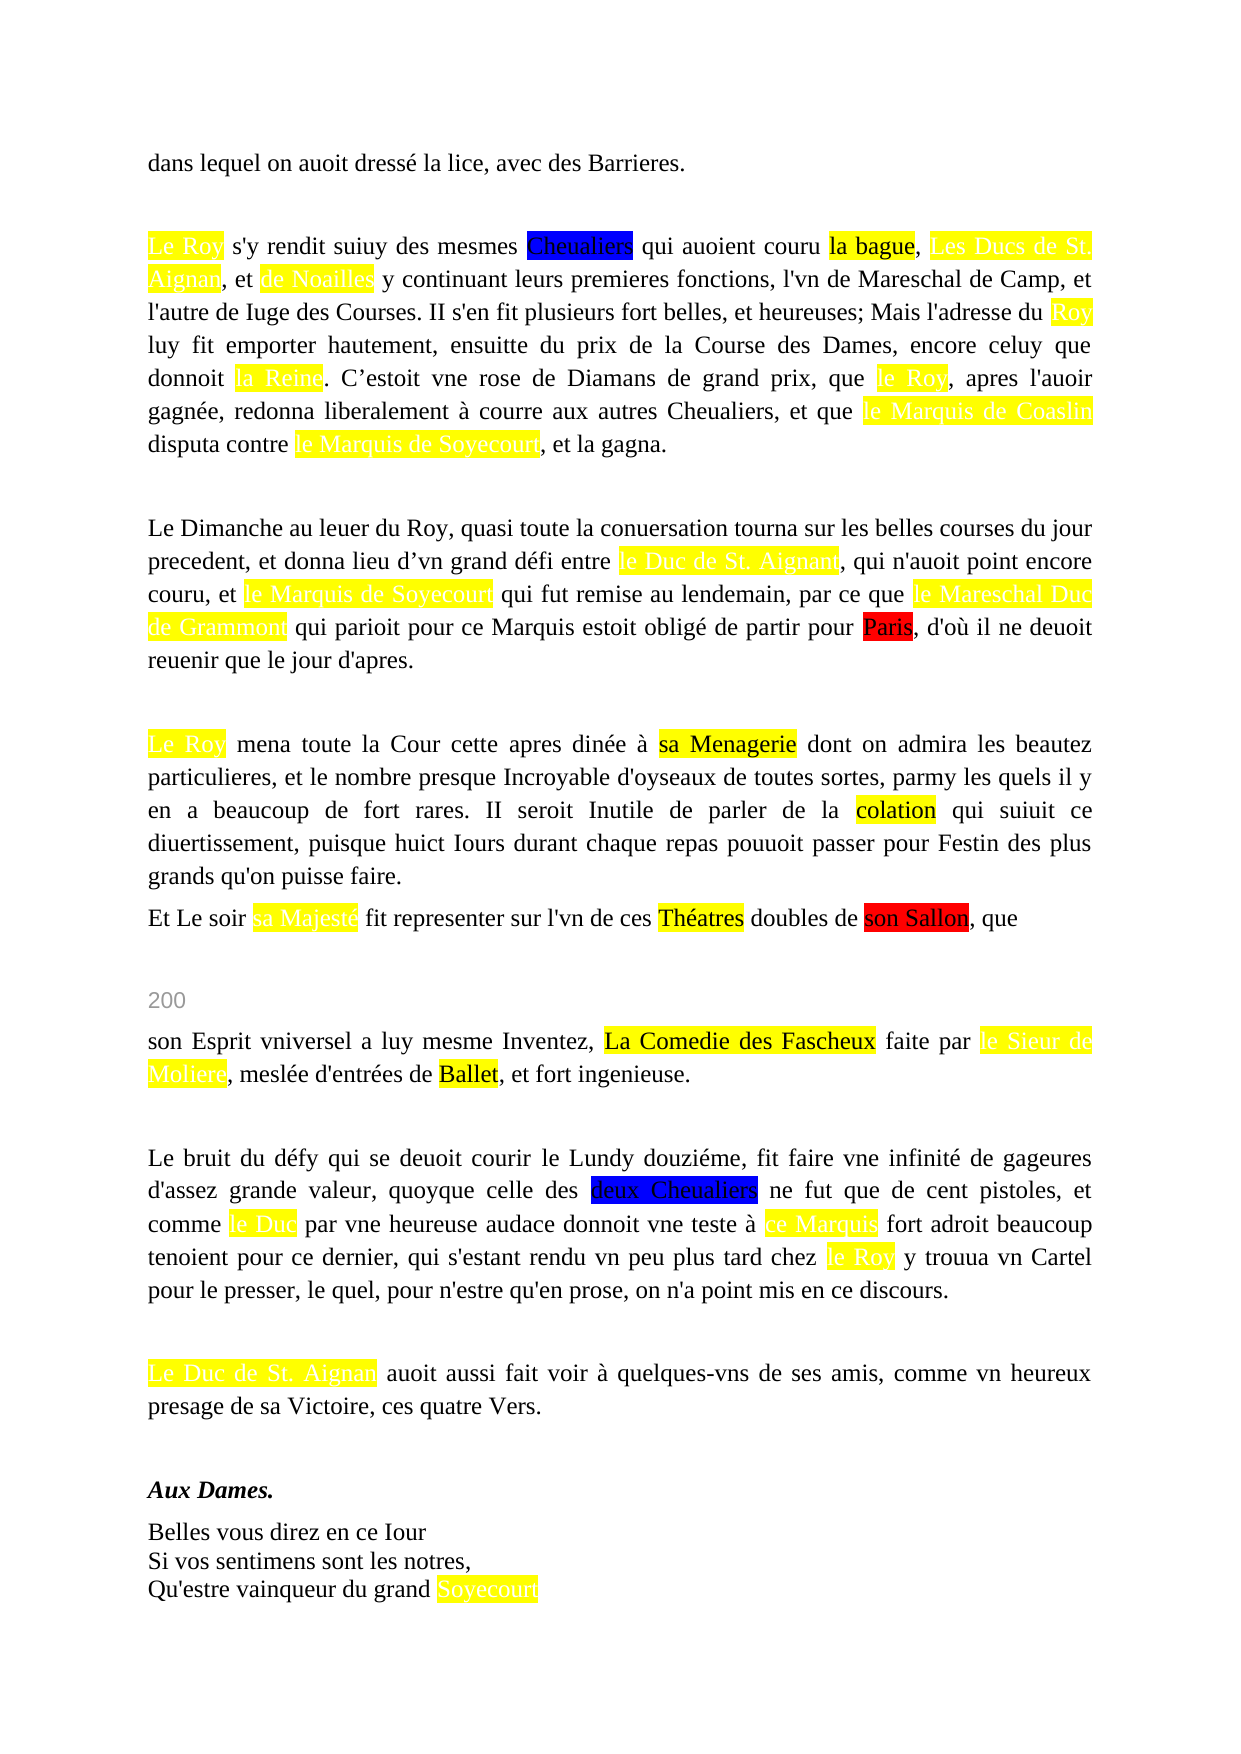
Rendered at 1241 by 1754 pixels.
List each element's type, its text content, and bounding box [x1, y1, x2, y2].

text Et Le soir sa Majesté fit representer sur l'vn de ces Théatres doubles de son Sallon, que [744, 903, 864, 932]
text son Esprit vniversel a luy mesme Inventez, La Comedie des Fascheux faite par le Sieur de Moliere, meslée d'entrées de Ballet, et fort ingenieuse. [148, 1026, 1093, 1088]
text Le bruit du défy qui se deuoit courir le Lundy douziéme, fit faire vne infinité de gageures d'assez grande valeur, quoyque celle des deux Cheualiers ne fut que de cent pistoles, et comme le Duc par vne heureuse audace donnoit vne teste à ce Marquis fort adroit beaucoup tenoient pour ce dernier, qui s'estant rendu vn peu plus tard chez le Roy y trouua vn Cartel pour le presser, le quel, pour n'estre qu'en prose, on n'a point mis en ce discours. [148, 1143, 1093, 1303]
text Le Dimanche au leuer du Roy, quasi toute la conuersation tourna sur les belles courses du jour precedent, et donna lieu d’vn grand défi entre le Duc de St. Aignant, qui n'auoit point encore couru, et le Marquis de Soyecourt qui fut remise au lendemain, par ce que le Mareschal Duc de Grammont qui parioit pour ce Marquis estoit obligé de partir pour Paris, d'où il ne deuoit reuenir que le jour d'apres. [148, 513, 1093, 674]
text dans lequel on auoit dressé la lice, avec des Barrieres. [148, 148, 1093, 176]
text Et Le soir sa Majesté fit representer sur l'vn de ces Théatres doubles de son Sallon, que [148, 903, 253, 932]
text Le Roy s'y rendit suiuy des mesmes Cheualiers qui auoient couru la bague, Les Ducs de St. Aignan, et de Noailles y continuant leurs premieres fonctions, l'vn de Mareschal de Camp, et l'autre de Iuge des Courses. II s'en fit plusieurs fort belles, et heureuses; Mais l'adresse du Roy luy fit emporter hautement, ensuitte du prix de la Course des Dames, encore celuy que donnoit la Reine. C’estoit vne rose de Diamans de grand prix, que le Roy, apres l'auoir gagnée, redonna liberalement à courre aux autres Cheualiers, et que le Marquis de Coaslin disputa contre le Marquis de Soyecourt, et la gagna. [148, 231, 1093, 458]
text Belles vous direz en ce Iour [148, 1517, 1093, 1546]
text Aux Dames. [148, 1475, 1093, 1504]
text Et Le soir sa Majesté fit representer sur l'vn de ces Théatres doubles de son Sallon, que [358, 903, 658, 932]
text Si vos sentimens sont les notres, [148, 1546, 1093, 1574]
text 200 [186, 987, 1093, 1013]
text Et Le soir sa Majesté fit representer sur l'vn de ces Théatres doubles de son Sallon, que [969, 903, 1093, 932]
text Le Duc de St. Aignan auoit aussi fait voir à quelques-vns de ses amis, comme vn heureux presage de sa Victoire, ces quatre Vers. [148, 1358, 1093, 1420]
text Qu'estre vainqueur du grand Soyecourt [148, 1574, 1093, 1603]
text Le Roy mena toute la Cour cette apres dinée à sa Menagerie dont on admira les beautez particulieres, et le nombre presque Incroyable d'oyseaux de toutes sortes, parmy les quels il y en a beaucoup de fort rares. II seroit Inutile de parler de la colation qui suiuit ce diuertissement, puisque huict Iours durant chaque repas pouuoit passer pour Festin des plus grands qu'on puisse faire. [148, 729, 1093, 890]
